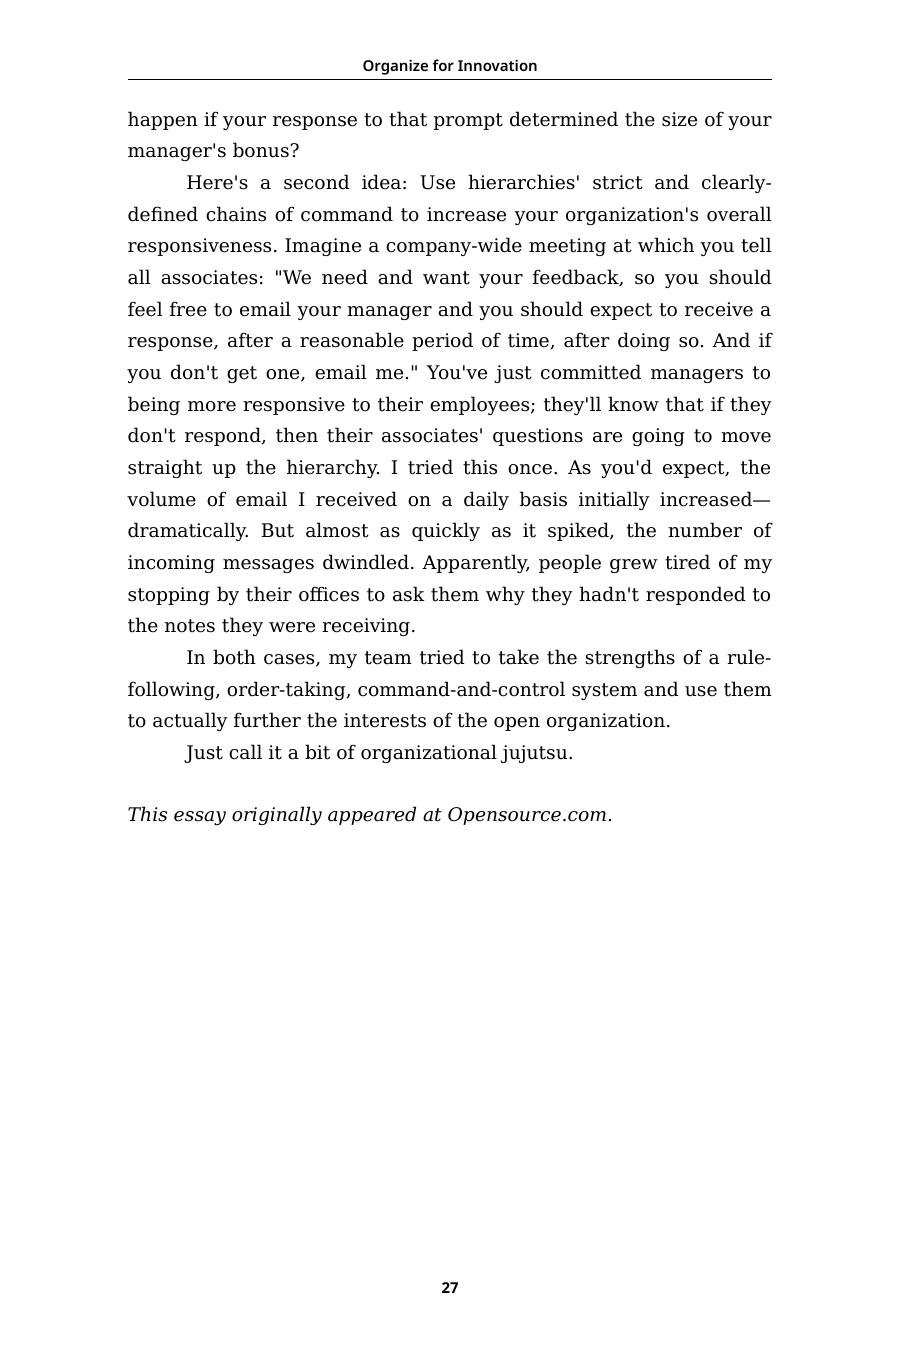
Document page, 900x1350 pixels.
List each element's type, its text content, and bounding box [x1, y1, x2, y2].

text This essay originally appeared at Opensource.com. [127, 804, 772, 826]
text happen if your response to that prompt determined the size of your manager's bonus? [127, 109, 772, 162]
text Just call it a bit of organizational jujutsu. [127, 742, 772, 764]
text In both cases, my team tried to take the strengths of a rule-following, order-taking, command-and-control system and use them to actually further the interests of the open organization. [127, 647, 772, 732]
text Here's a second idea: Use hierarchies' strict and clearly-defined chains of command to increase your organization's overall responsiveness. Imagine a company-wide meeting at which you tell all associates: "We need and want your feedback, so you should feel free to email your manager and you should expect to receive a response, after a reasonable period of time, after doing so. And if you don't get one, email me." You've just committed managers to being more responsive to their employees; they'll know that if they don't respond, then their associates' questions are going to move straight up the hierarchy. I tried this once. As you'd expect, the volume of email I received on a daily basis initially increased—dramatically. But almost as quickly as it spiked, the number of incoming messages dwindled. Apparently, people grew tired of my stopping by their offices to ask them why they hadn't responded to the notes they were receiving. [127, 172, 772, 637]
